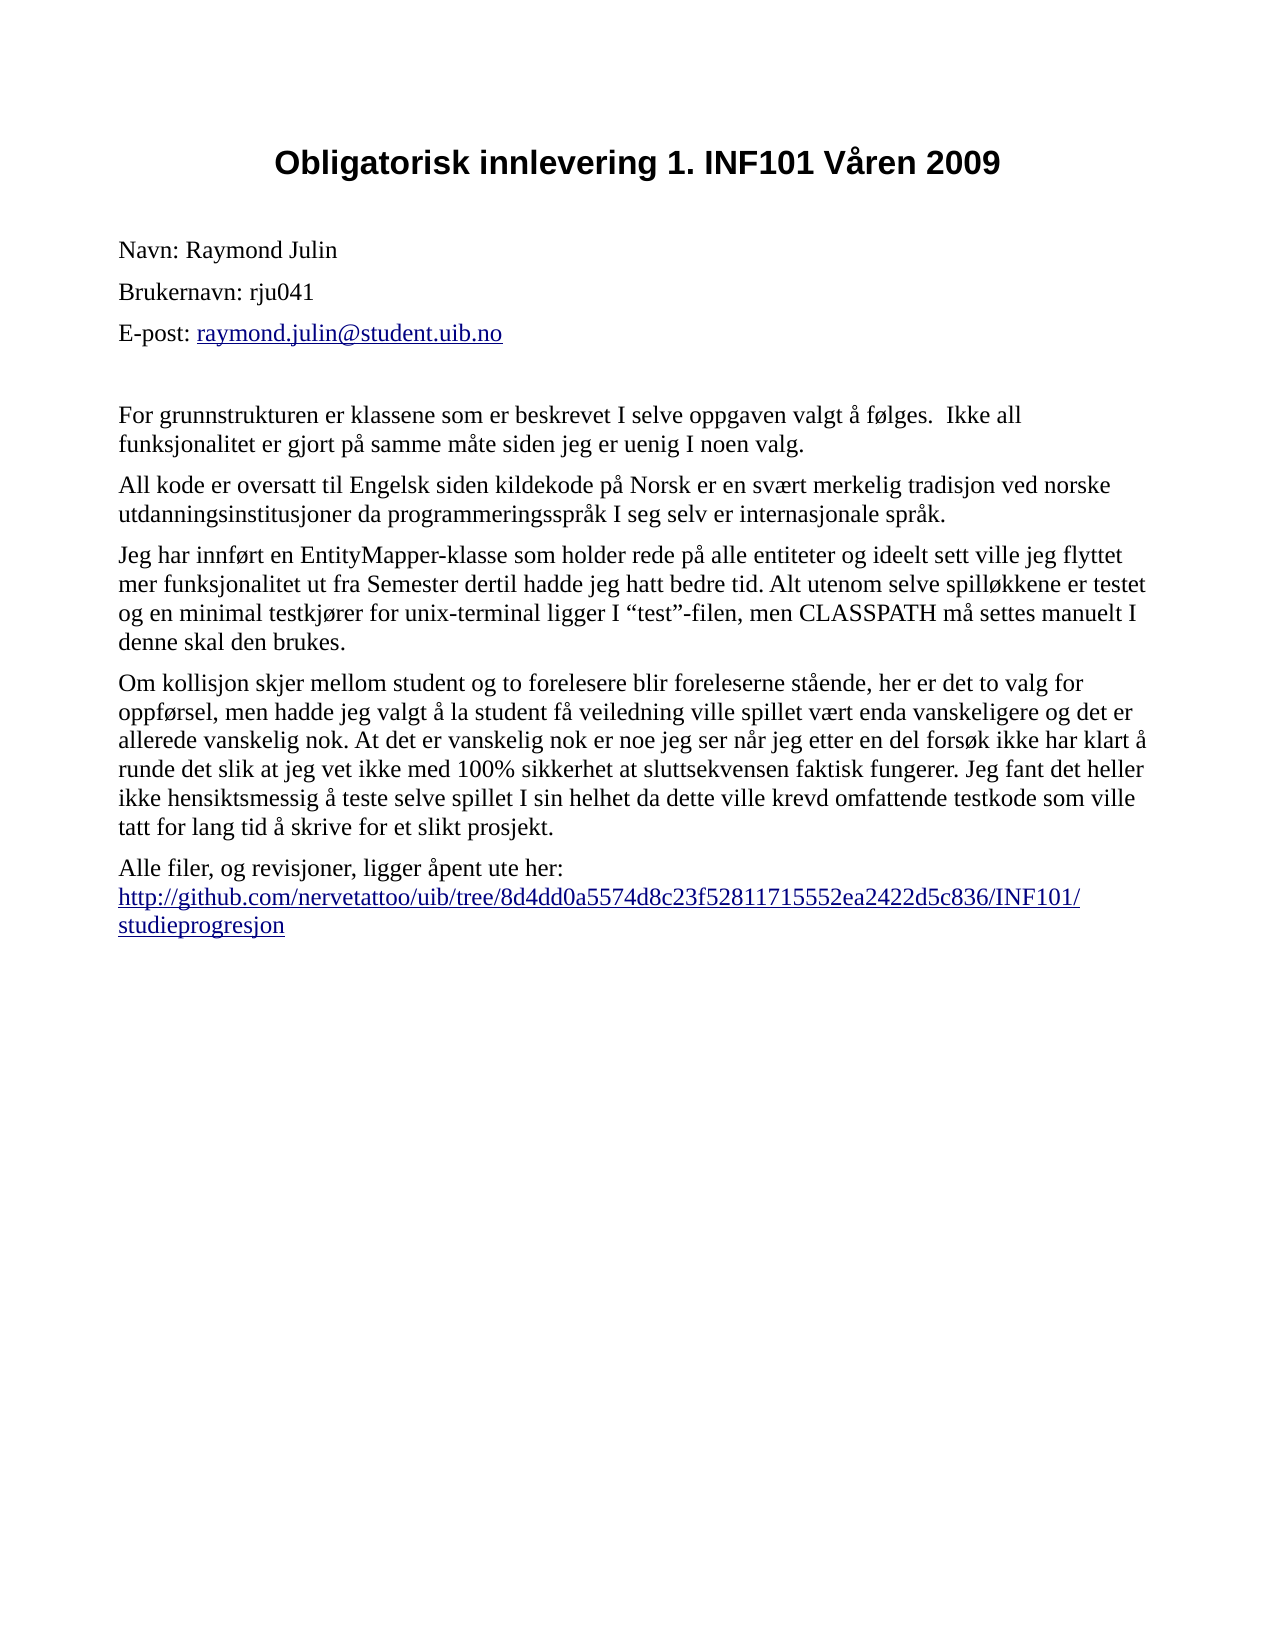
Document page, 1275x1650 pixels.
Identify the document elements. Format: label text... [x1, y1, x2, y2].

text Om kollisjon skjer mellom student og to forelesere blir foreleserne stående, her er det to valg for oppførsel, men hadde jeg valgt å la student få veiledning ville spillet vært enda vanskeligere og det er allerede vanskelig nok. At det er vanskelig nok er noe jeg ser når jeg etter en del forsøk ikke har klart å runde det slik at jeg vet ikke med 100% sikkerhet at sluttsekvensen faktisk fungerer. Jeg fant det heller ikke hensiktsmessig å teste selve spillet I sin helhet da dette ville krevd omfattende testkode som ville tatt for lang tid å skrive for et slikt prosjekt. [118, 668, 1157, 841]
text Alle filer, og revisjoner, ligger åpent ute her: http://github.com/nervetattoo/uib/tree/8d4dd0a5574d8c23f52811715552ea2422d5c836/INF101/studieprogresjon [118, 853, 1157, 939]
text For grunnstrukturen er klassene som er beskrevet I selve oppgaven valgt å følges. Ikke all funksjonalitet er gjort på samme måte siden jeg er uenig I noen valg. [118, 401, 1157, 458]
subtitle Obligatorisk innlevering 1. INF101 Våren 2009 [118, 143, 1157, 182]
text Navn: Raymond Julin [118, 236, 1157, 264]
text E-post: raymond.julin@student.uib.no [118, 318, 1157, 347]
text All kode er oversatt til Engelsk siden kildekode på Norsk er en svært merkelig tradisjon ved norske utdanningsinstitusjoner da programmeringsspråk I seg selv er internasjonale språk. [118, 471, 1157, 528]
text Brukernavn: rju041 [118, 277, 1157, 306]
text Jeg har innført en EntityMapper-klasse som holder rede på alle entiteter og ideelt sett ville jeg flyttet mer funksjonalitet ut fra Semester dertil hadde jeg hatt bedre tid. Alt utenom selve spilløkkene er testet og en minimal testkjører for unix-terminal ligger I “test”-filen, men CLASSPATH må settes manuelt I denne skal den brukes. [118, 541, 1157, 656]
